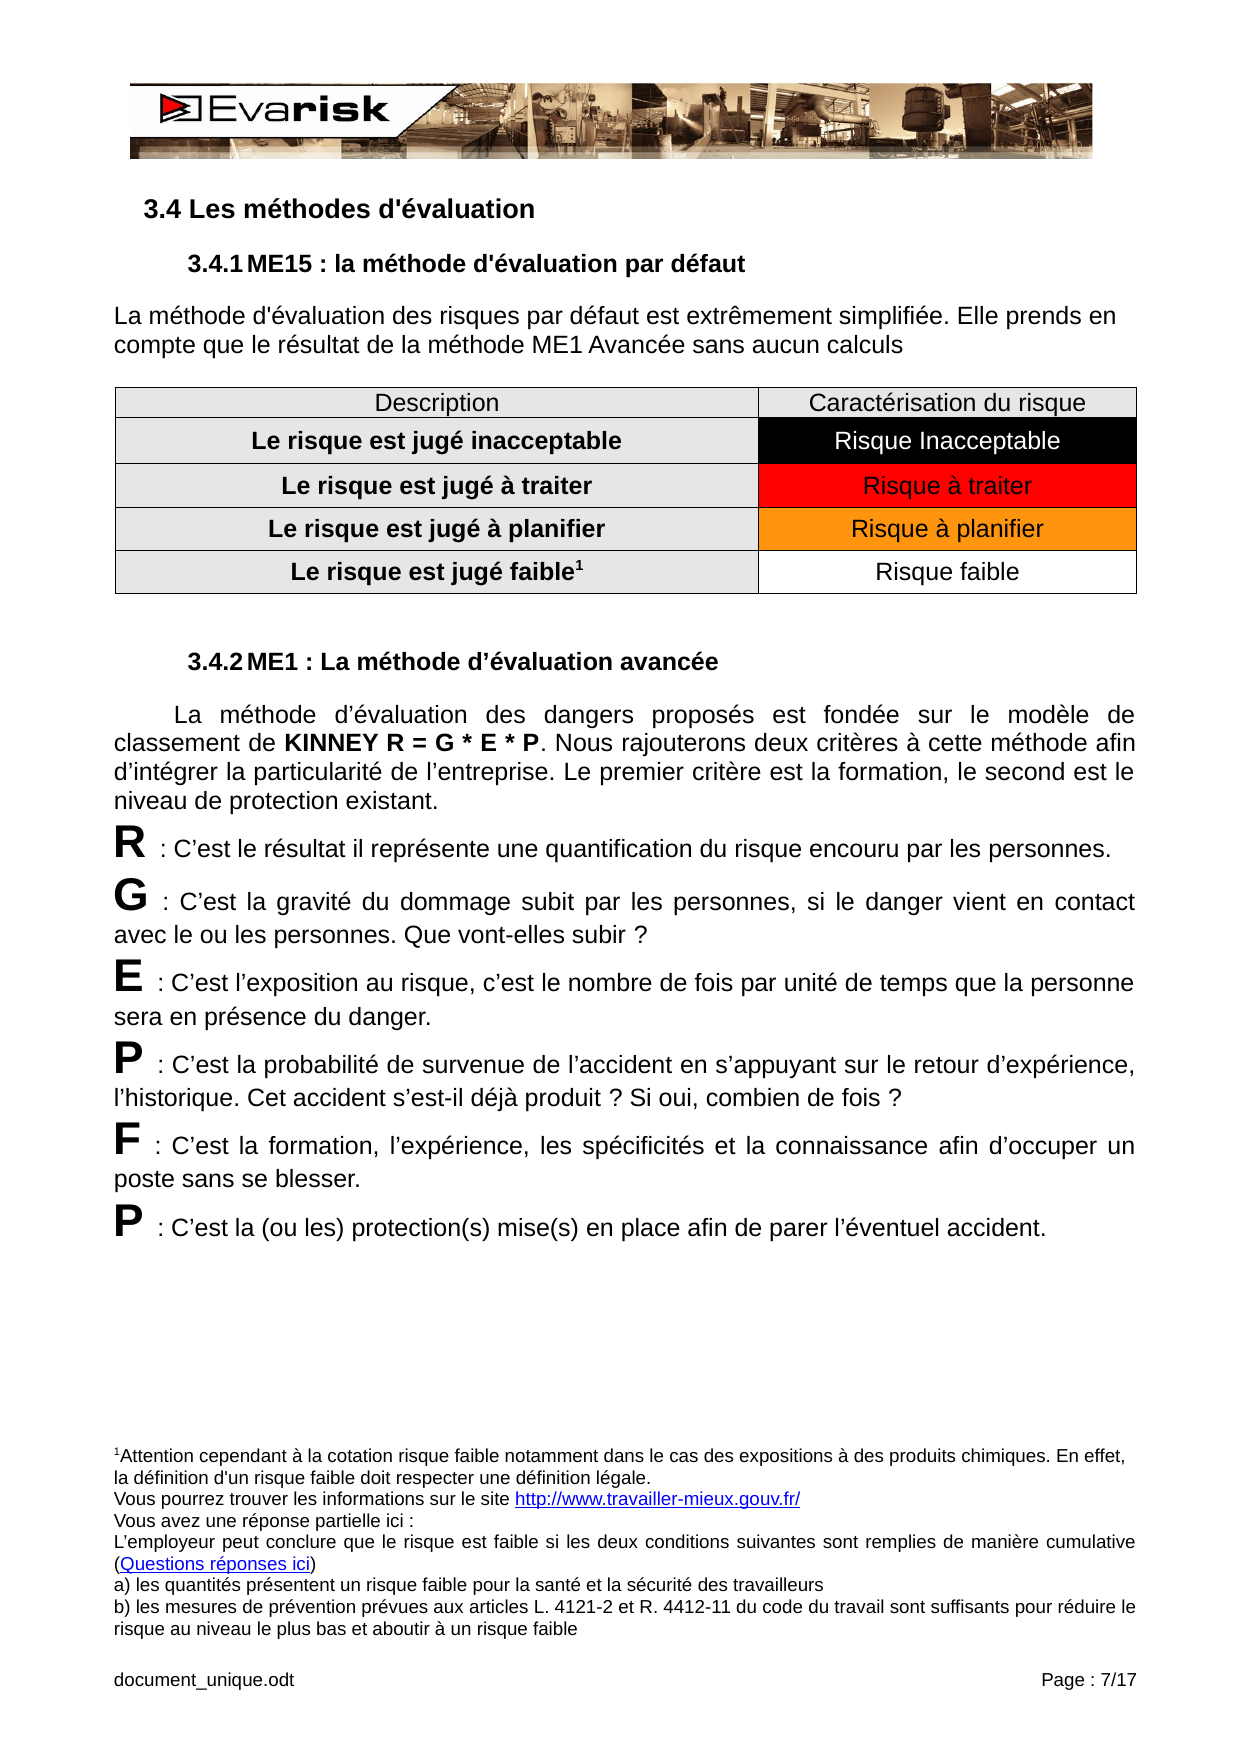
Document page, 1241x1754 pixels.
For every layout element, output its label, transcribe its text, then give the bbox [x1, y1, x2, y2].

text R : C’est le résultat il représente une quantification du risque encouru par les personnes. [114, 815, 1137, 867]
text F : C’est la formation, l’expérience, les spécificités et la connaissance afin d’occuper un poste sans se blesser. [114, 1112, 1137, 1193]
table_cell Risque à planifier [759, 508, 1136, 550]
table_cell Le risque est jugé faible [116, 551, 758, 593]
subtitle Les méthodes d'évaluation [143, 193, 1137, 224]
text La méthode d’évaluation des dangers proposés est fondée sur le modèle de classement de KINNEY R = G * E * P. Nous rajouterons deux critères à cette méthode afin d’intégrer la particularité de l’entreprise. Le premier critère est la formation, le second est le niveau de protection existant. [114, 700, 1137, 815]
text P : C’est la (ou les) protection(s) mise(s) en place afin de parer l’éventuel accident. [114, 1193, 1137, 1246]
subtitle ME15 : la méthode d'évaluation par défaut [187, 249, 1137, 277]
table_header Caractérisation du risque [759, 388, 1136, 417]
subtitle ME1 : La méthode d’évaluation avancée [187, 647, 1137, 676]
table_cell Le risque est jugé inacceptable [116, 418, 758, 463]
text La méthode d'évaluation des risques par défaut est extrêmement simplifiée. Elle prends en compte que le résultat de la méthode ME1 Avancée sans aucun calculs [114, 301, 1137, 358]
table_cell Risque faible [759, 551, 1136, 593]
table_cell Risque à traiter [759, 464, 1136, 507]
text G : C’est la gravité du dommage subit par les personnes, si le danger vient en contact avec le ou les personnes. Que vont-elles subir ? [114, 867, 1137, 949]
table_header Description [116, 388, 758, 417]
table_cell Le risque est jugé à traiter [116, 464, 758, 507]
table_cell Risque Inacceptable [759, 418, 1136, 463]
text P : C’est la probabilité de survenue de l’accident en s’appuyant sur le retour d’expérience, l’historique. Cet accident s’est-il déjà produit ? Si oui, combien de fois ? [114, 1030, 1137, 1112]
table_cell Le risque est jugé à planifier [116, 508, 758, 550]
text E : C’est l’exposition au risque, c’est le nombre de fois par unité de temps que la personne sera en présence du danger. [114, 949, 1137, 1030]
